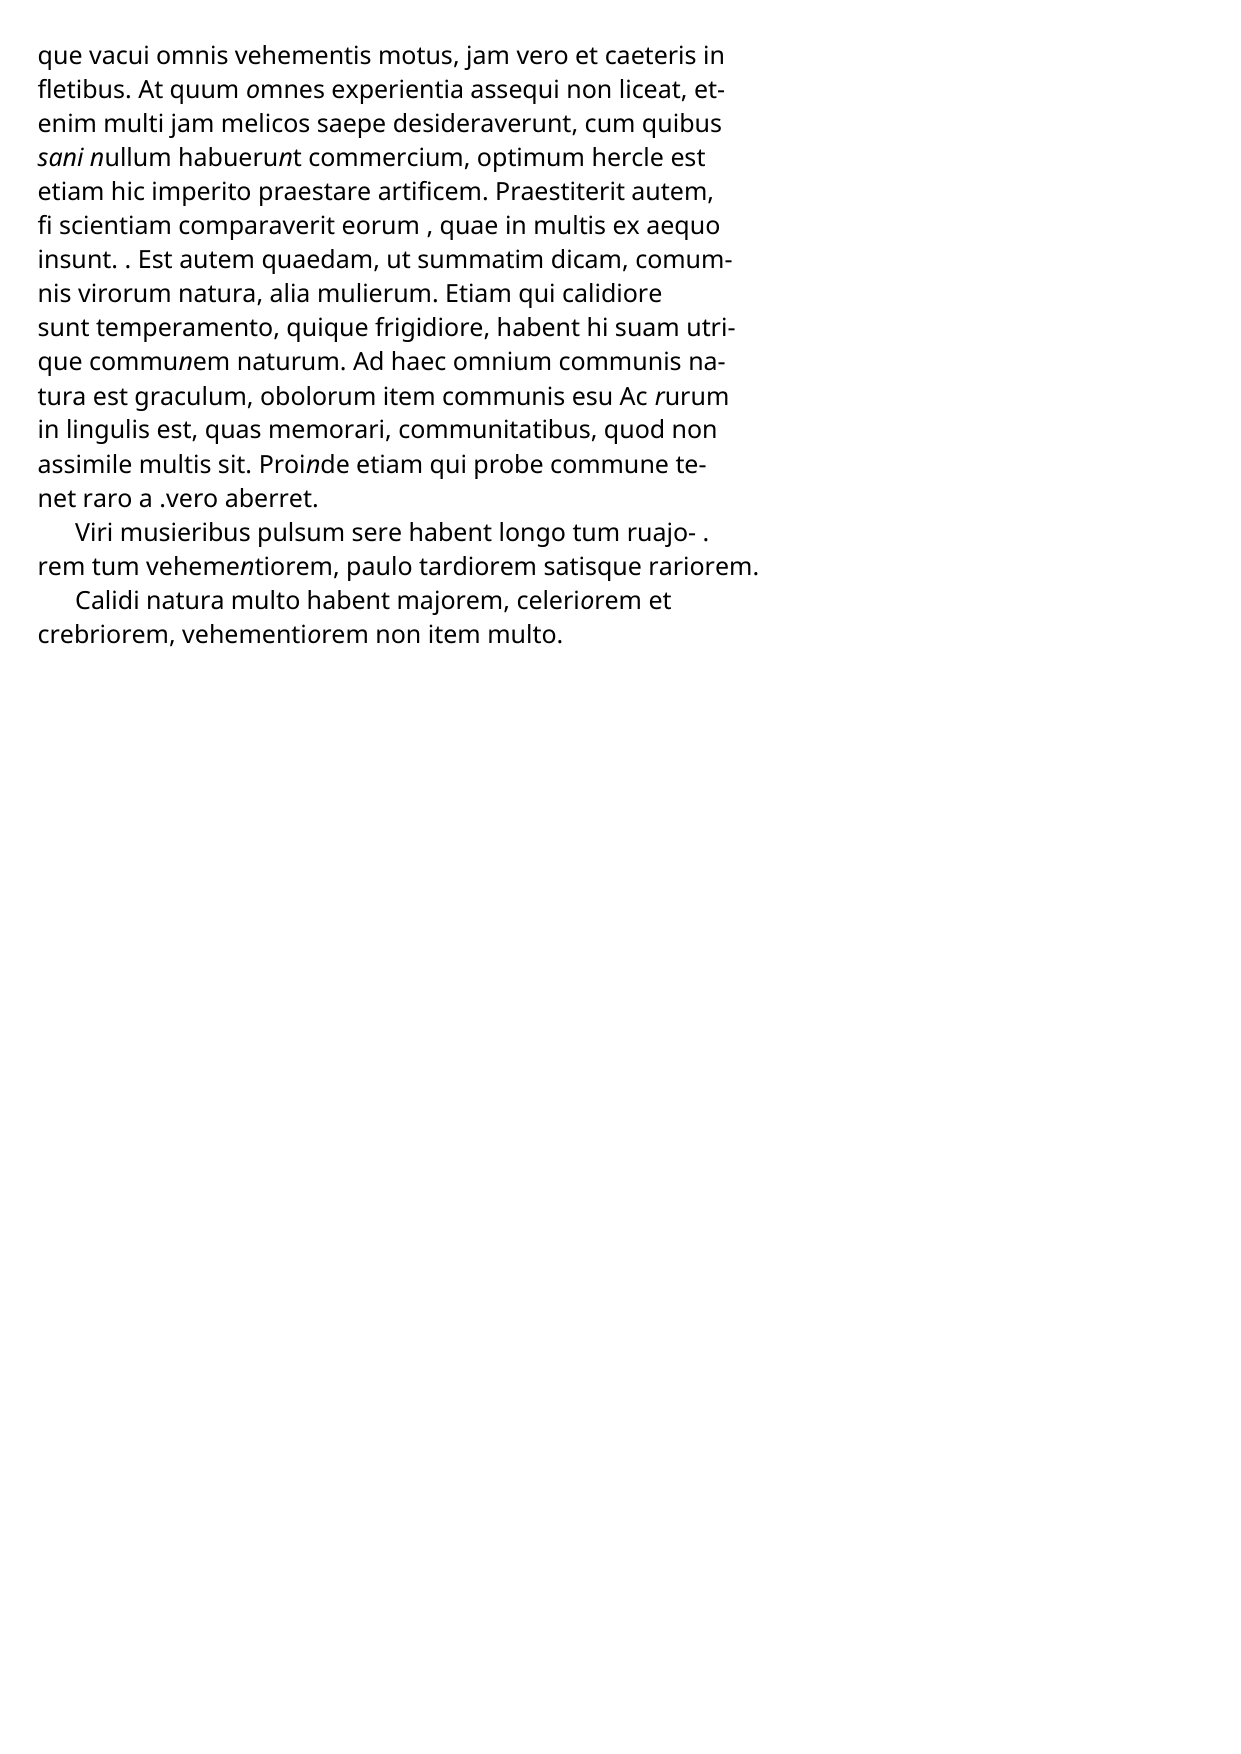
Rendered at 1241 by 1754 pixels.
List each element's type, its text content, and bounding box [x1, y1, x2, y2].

text Viri musieribus pulsum sere habent longo tum ruajo- . rem tum vehementiorem, paulo tardiorem satisque rariorem. [37, 514, 1203, 582]
text Calidi natura multo habent majorem, celeriorem et crebriorem, vehementiorem non item multo. [37, 582, 1203, 651]
text que vacui omnis vehementis motus, jam vero et caeteris in fletibus. At quum omnes experientia assequi non liceat, et- enim multi jam melicos saepe desideraverunt, cum quibus sani nullum habuerunt commercium, optimum hercle est etiam hic imperito praestare artificem. Praestiterit autem, fi scientiam comparaverit eorum , quae in multis ex aequo insunt. . Est autem quaedam, ut summatim dicam, comum- nis virorum natura, alia mulierum. Etiam qui calidiore sunt temperamento, quique frigidiore, habent hi suam utri- que communem naturum. Ad haec omnium communis na- tura est graculum, obolorum item communis esu Ac rurum in lingulis est, quas memorari, communitatibus, quod non assimile multis sit. Proinde etiam qui probe commune te- net raro a .vero aberret. [37, 37, 1203, 514]
